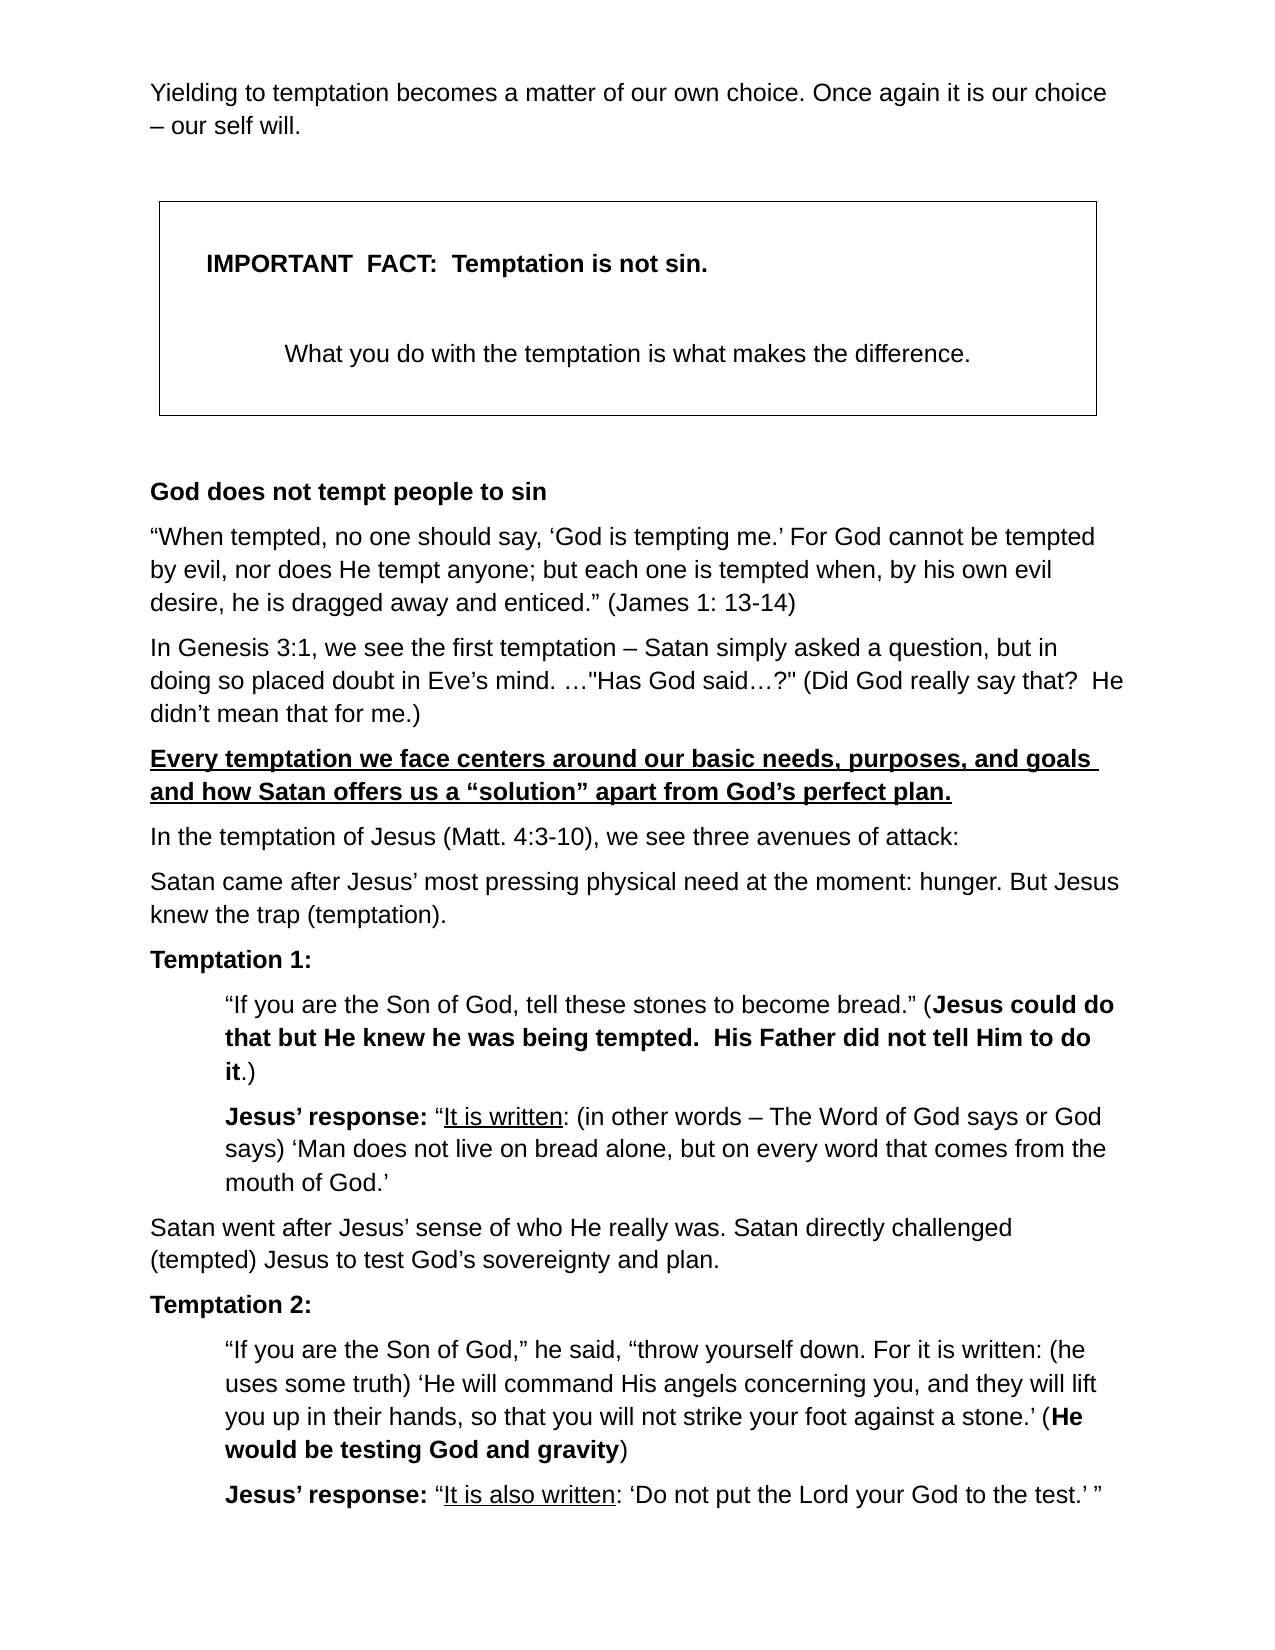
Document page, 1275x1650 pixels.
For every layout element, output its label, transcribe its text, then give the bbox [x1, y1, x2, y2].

text Satan went after Jesus’ sense of who He really was. Satan directly challenged (tempted) Jesus to test God’s sovereignty and plan. [150, 1212, 1125, 1274]
text Satan came after Jesus’ most pressing physical need at the moment: hunger. But Jesus knew the trap (temptation). [150, 867, 1125, 929]
text Temptation 1: [150, 945, 1125, 974]
text Temptation 2: [150, 1291, 1125, 1319]
text Jesus’ response: “It is written: (in other words – The Word of God says or God says) ‘Man does not live on bread alone, but on every word that comes from the mouth of God.’ [225, 1101, 1125, 1196]
text “If you are the Son of God,” he said, “throw yourself down. For it is written: (he uses some truth) ‘He will command His angels concerning you, and they will lift you up in their hands, so that you will not strike your foot against a stone.’ (He would be testing God and gravity) [225, 1336, 1125, 1463]
text In Genesis 3:1, we see the first temptation – Satan simply asked a question, but in doing so placed doubt in Eve’s mind. …"Has God said…?" (Did God really say that? He didn’t mean that for me.) [150, 633, 1125, 728]
text In the temptation of Jesus (Matt. 4:3-10), we see three avenues of attack: [150, 822, 1125, 851]
text IMPORTANT FACT: Temptation is not sin. [160, 246, 1096, 278]
text Jesus’ response: “It is also written: ‘Do not put the Lord your God to the test.’ ” [225, 1479, 1125, 1508]
subtitle God does not tempt people to sin [150, 477, 1125, 506]
subtitle “When tempted, no one should say, ‘God is tempting me.’ For God cannot be tempted by evil, nor does He tempt anyone; but each one is tempted when, by his own evil desire, he is dragged away and enticed.” (James 1: 13-14) [150, 522, 1125, 617]
text What you do with the temptation is what makes the difference. [160, 336, 1096, 368]
text Yielding to temptation becomes a matter of our own choice. Once again it is our choice – our self will. [150, 78, 1125, 140]
text Every temptation we face centers around our basic needs, purposes, and goals and how Satan offers us a “solution” apart from God’s perfect plan. [150, 744, 1125, 806]
text “If you are the Son of God, tell these stones to become bread.” (Jesus could do that but He knew he was being tempted. His Father did not tell Him to do it.) [225, 990, 1125, 1085]
